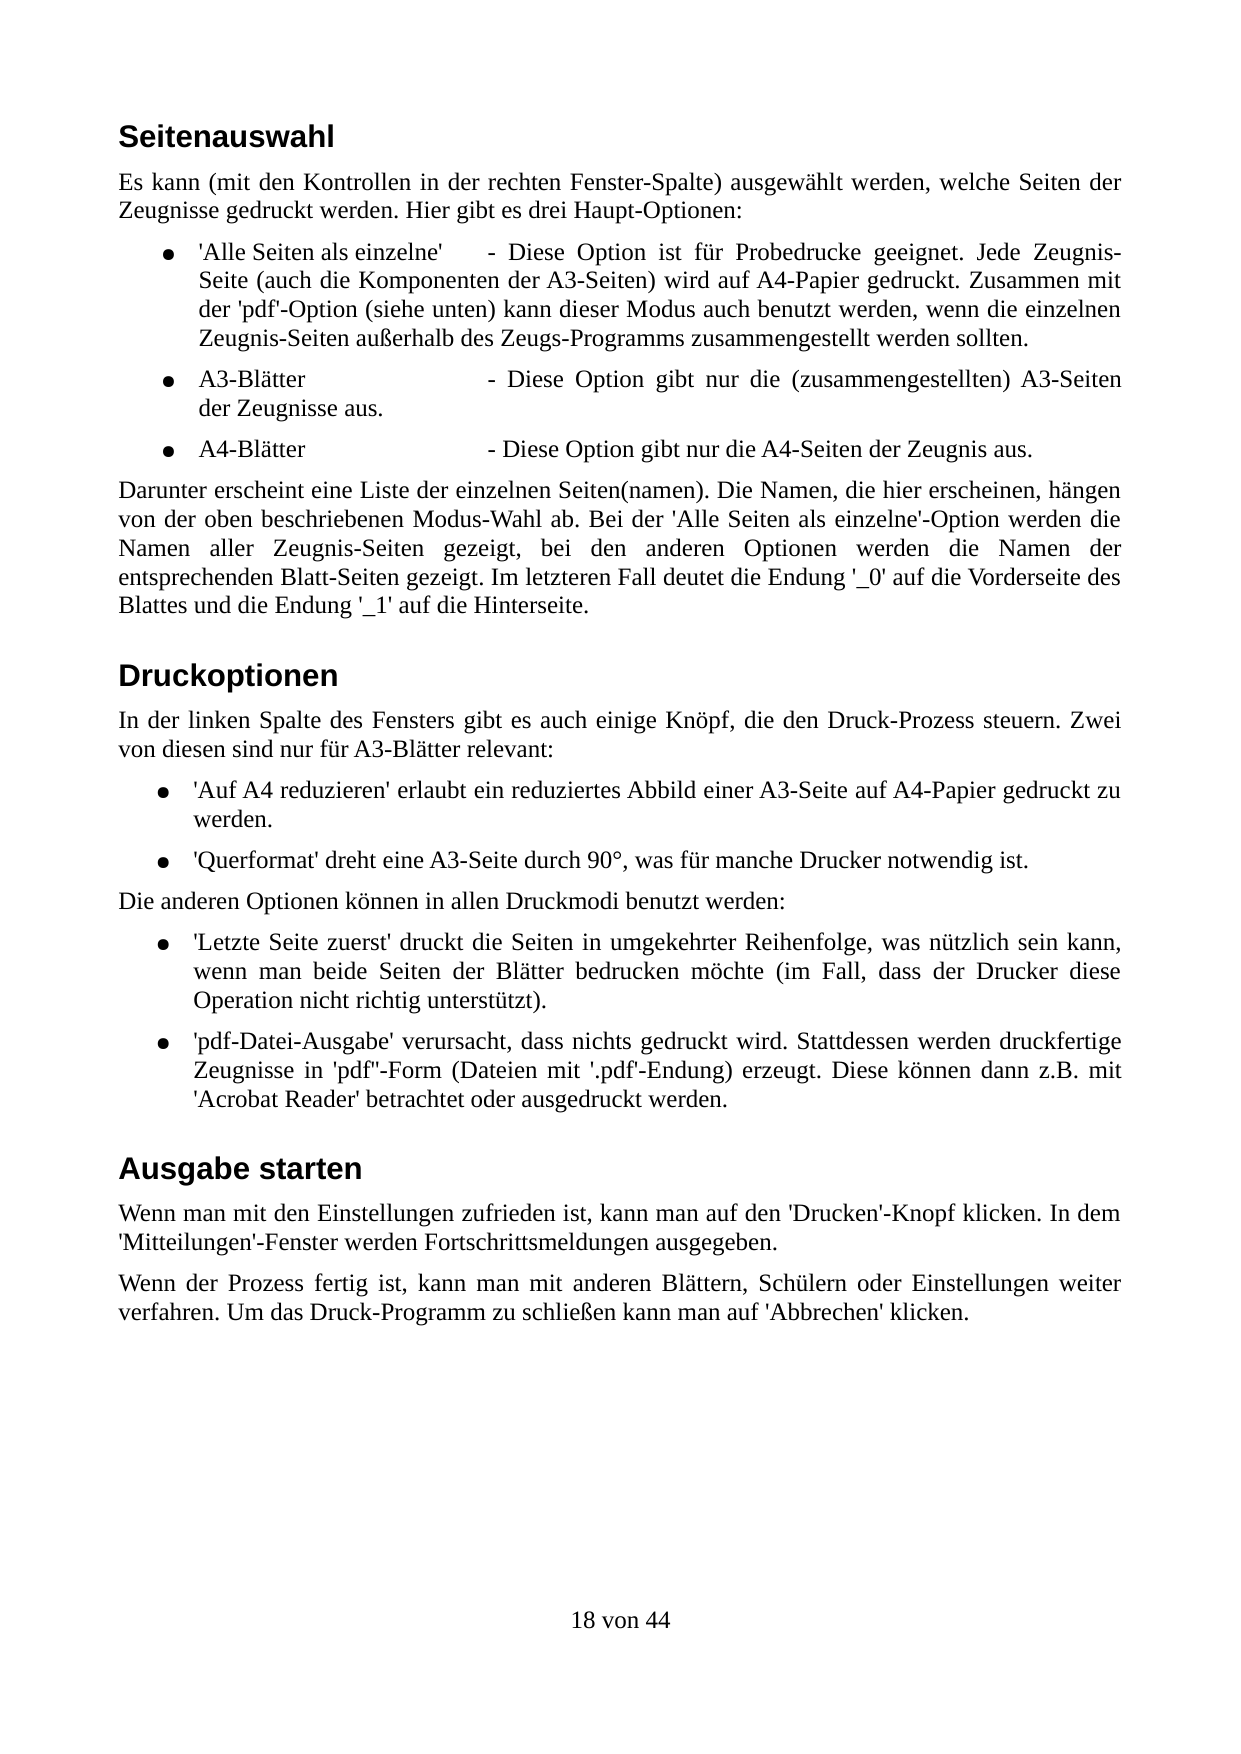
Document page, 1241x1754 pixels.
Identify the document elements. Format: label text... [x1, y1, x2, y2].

list 'pdf-Datei-Ausgabe' verursacht, dass nichts gedruckt wird. Stattdessen werden druckfertige Zeugnisse in 'pdf''-Form (Dateien mit '.pdf'-Endung) erzeugt. Diese können dann z.B. mit 'Acrobat Reader' betrachtet oder ausgedruckt werden. [156, 1026, 1122, 1112]
text Wenn man mit den Einstellungen zufrieden ist, kann man auf den 'Drucken'-Knopf klicken. In dem 'Mitteilungen'-Fenster werden Fortschrittsmeldungen ausgegeben. [118, 1198, 1122, 1256]
list 'Auf A4 reduzieren' erlaubt ein reduziertes Abbild einer A3-Seite auf A4-Papier gedruckt zu werden. [156, 775, 1122, 832]
text In der linken Spalte des Fensters gibt es auch einige Knöpf, die den Druck-Prozess steuern. Zwei von diesen sind nur für A3-Blätter relevant: [118, 705, 1122, 762]
subtitle Druckoptionen [118, 657, 1122, 692]
subtitle Seitenauswahl [118, 118, 1122, 154]
text Es kann (mit den Kontrollen in der rechten Fenster-Spalte) ausgewählt werden, welche Seiten der Zeugnisse gedruckt werden. Hier gibt es drei Haupt-Optionen: [118, 167, 1122, 224]
subtitle Ausgabe starten [118, 1150, 1122, 1186]
list 'Querformat' dreht eine A3-Seite durch 90°, was für manche Drucker notwendig ist. [156, 845, 1122, 874]
list A3-Blätter - Diese Option gibt nur die (zusammengestellten) A3-Seiten der Zeugnisse aus. [192, 364, 1122, 422]
list A4-Blätter - Diese Option gibt nur die A4-Seiten der Zeugnis aus. [192, 434, 1122, 463]
list 'Letzte Seite zuerst' druckt die Seiten in umgekehrter Reihenfolge, was nützlich sein kann, wenn man beide Seiten der Blätter bedrucken möchte (im Fall, dass der Drucker diese Operation nicht richtig unterstützt). [156, 927, 1122, 1014]
text Darunter erscheint eine Liste der einzelnen Seiten(namen). Die Namen, die hier erscheinen, hängen von der oben beschriebenen Modus-Wahl ab. Bei der 'Alle Seiten als einzelne'-Option werden die Namen aller Zeugnis-Seiten gezeigt, bei den anderen Optionen werden die Namen der entsprechenden Blatt-Seiten gezeigt. Im letzteren Fall deutet die Endung '_0' auf die Vorderseite des Blattes und die Endung '_1' auf die Hinterseite. [118, 475, 1122, 619]
list 'Alle Seiten als einzelne' - Diese Option ist für Probedrucke geeignet. Jede Zeugnis-Seite (auch die Komponenten der A3-Seiten) wird auf A4-Papier gedruckt. Zusammen mit der 'pdf'-Option (siehe unten) kann dieser Modus auch benutzt werden, wenn die einzelnen Zeugnis-Seiten außerhalb des Zeugs-Programms zusammengestellt werden sollten. [192, 237, 1122, 352]
text Wenn der Prozess fertig ist, kann man mit anderen Blättern, Schülern oder Einstellungen weiter verfahren. Um das Druck-Programm zu schließen kann man auf 'Abbrechen' klicken. [118, 1268, 1122, 1326]
text Die anderen Optionen können in allen Druckmodi benutzt werden: [118, 886, 1122, 915]
